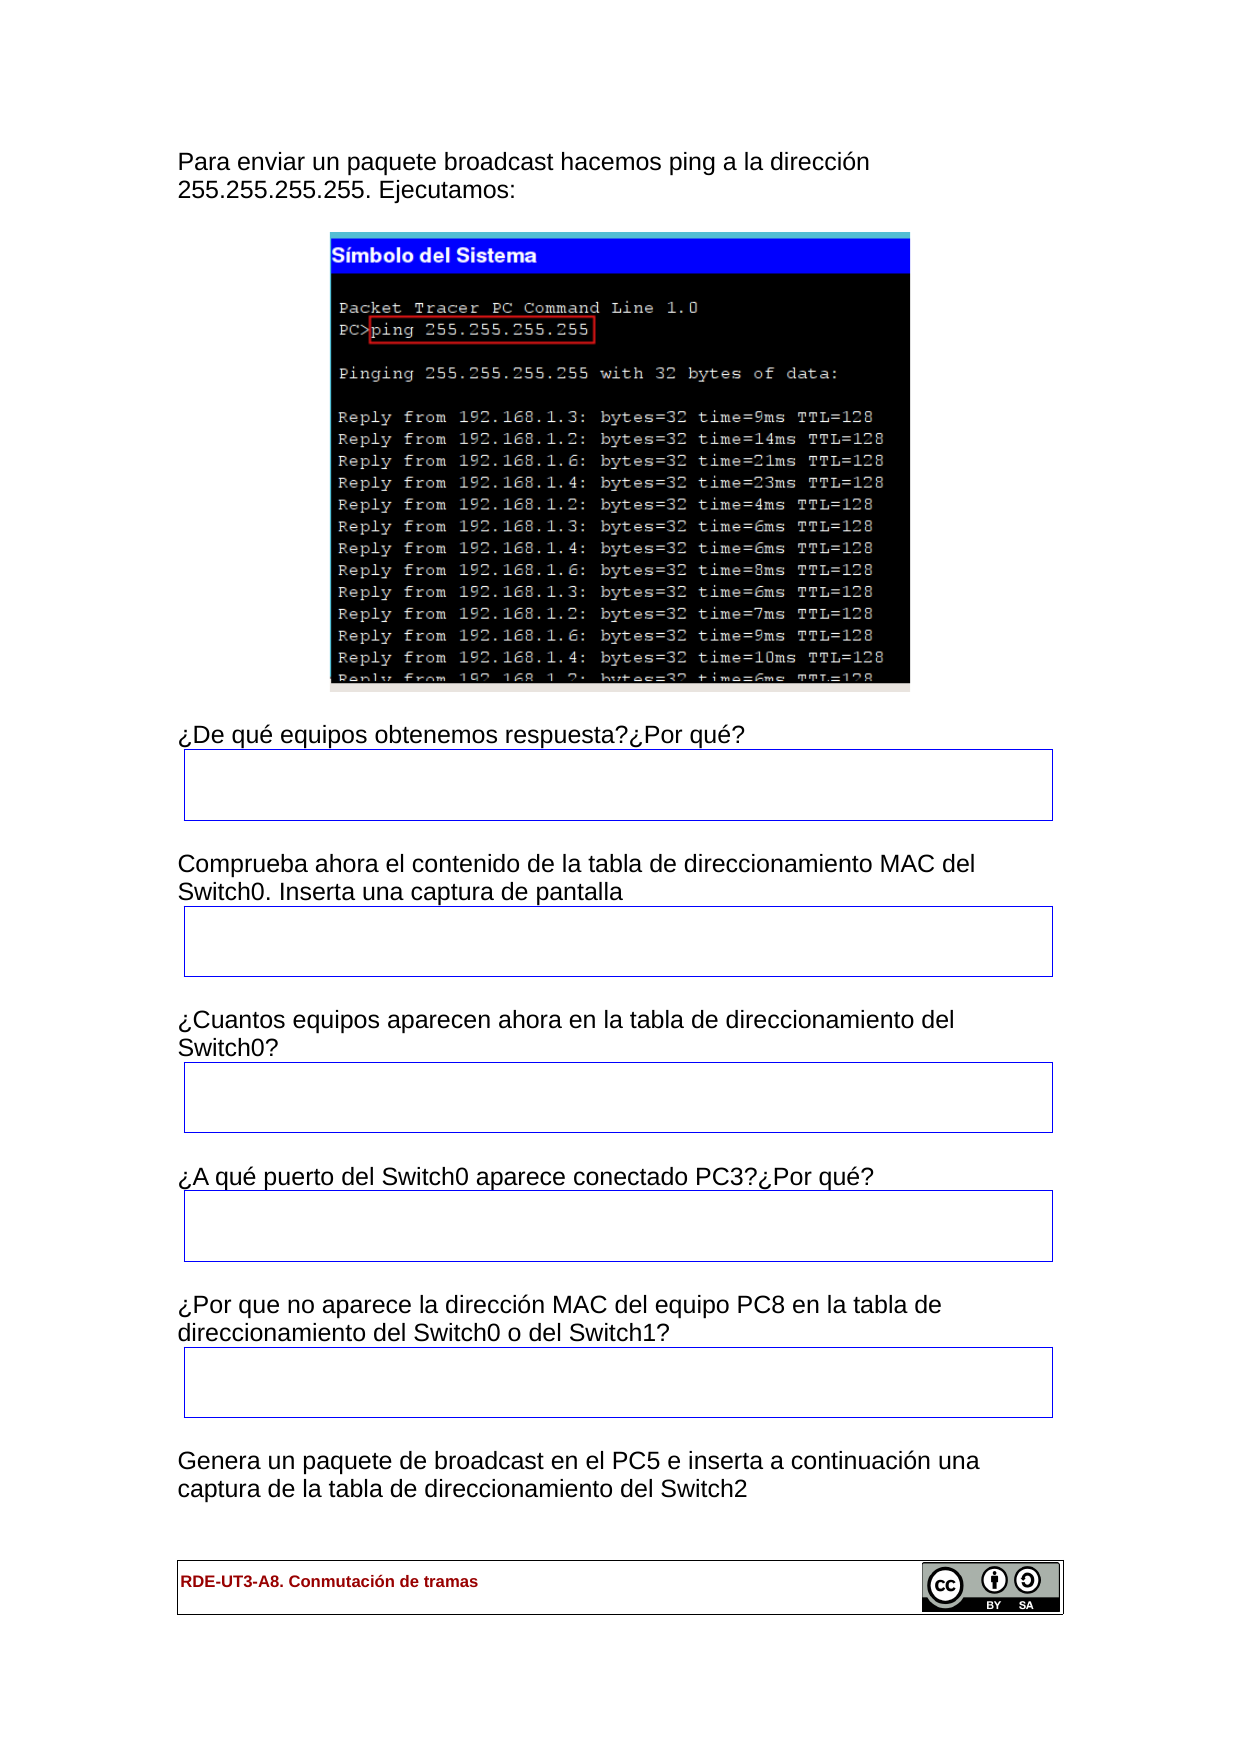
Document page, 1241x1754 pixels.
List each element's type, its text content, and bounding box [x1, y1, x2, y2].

picture [922, 1562, 1060, 1612]
table_header [185, 907, 1052, 976]
text ¿Por que no aparece la dirección MAC del equipo PC8 en la tabla de direccionamiento del Switch0 o del Switch1? [177, 1291, 1063, 1347]
text Comprueba ahora el contenido de la tabla de direccionamiento MAC del Switch0. Inserta una captura de pantalla [177, 850, 1063, 906]
table_header [185, 1191, 1052, 1261]
text Genera un paquete de broadcast en el PC5 e inserta a continuación una captura de la tabla de direccionamiento del Switch2 [177, 1447, 1063, 1503]
text ¿Cuantos equipos aparecen ahora en la tabla de direccionamiento del Switch0? [177, 1006, 1063, 1062]
table_header [185, 1348, 1052, 1417]
table_header [185, 750, 1052, 819]
text Para enviar un paquete broadcast hacemos ping a la dirección 255.255.255.255. Ejecutamos: [177, 148, 1063, 203]
table_header [185, 1063, 1052, 1132]
text ¿De qué equipos obtenemos respuesta?¿Por qué? [177, 721, 1063, 749]
picture [329, 232, 911, 692]
text ¿A qué puerto del Switch0 aparece conectado PC3?¿Por qué? [177, 1162, 1063, 1190]
